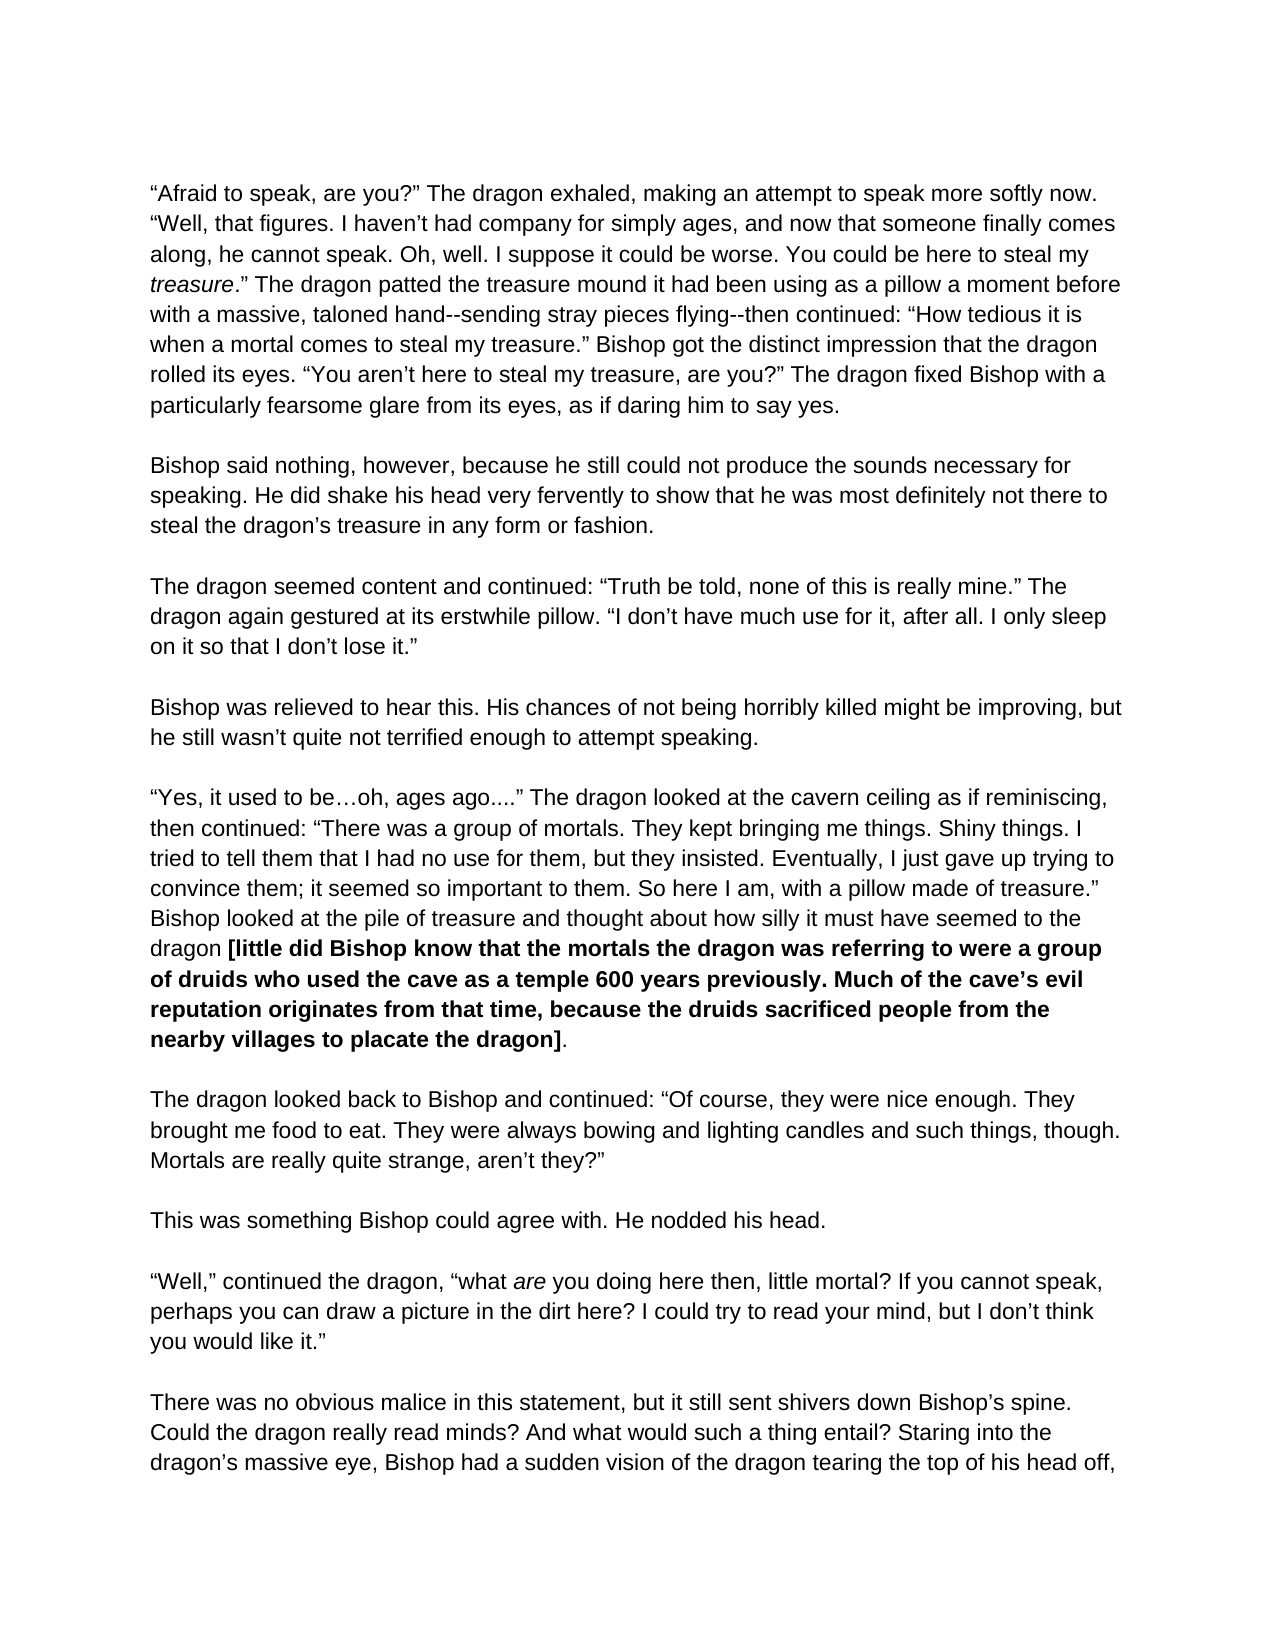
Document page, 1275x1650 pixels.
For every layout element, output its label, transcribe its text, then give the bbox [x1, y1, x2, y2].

text The dragon looked back to Bishop and continued: “Of course, they were nice enough. They brought me food to eat. They were always bowing and lighting candles and such things, though. Mortals are really quite strange, aren’t they?” [150, 1086, 1125, 1173]
text Bishop was relieved to hear this. His chances of not being horribly killed might be improving, but he still wasn’t quite not terrified enough to attempt speaking. [150, 694, 1125, 750]
text “Well,” continued the dragon, “what are you doing here then, little mortal? If you cannot speak, perhaps you can draw a picture in the dirt here? I could try to read your mind, but I don’t think you would like it.” [150, 1268, 1125, 1354]
text “Afraid to speak, are you?” The dragon exhaled, making an attempt to speak more softly now. “Well, that figures. I haven’t had company for simply ages, and now that someone finally comes along, he cannot speak. Oh, well. I suppose it could be worse. You could be here to steal my treasure.” The dragon patted the treasure mound it had been using as a pillow a moment before with a massive, taloned hand--sending stray pieces flying--then continued: “How tedious it is when a mortal comes to steal my treasure.” Bishop got the distinct impression that the dragon rolled its eyes. “You aren’t here to steal my treasure, are you?” The dragon fixed Bishop with a particularly fearsome glare from its eyes, as if daring him to say yes. [150, 180, 1125, 418]
text This was something Bishop could agree with. He nodded his head. [150, 1207, 1125, 1234]
text The dragon seemed content and continued: “Truth be told, none of this is really mine.” The dragon again gestured at its erstwhile pillow. “I don’t have much use for it, after all. I only sleep on it so that I don’t lose it.” [150, 573, 1125, 660]
text “Yes, it used to be…oh, ages ago....” The dragon looked at the cavern ceiling as if reminiscing, then continued: “There was a group of mortals. They kept bringing me things. Shiny things. I tried to tell them that I had no use for them, but they insisted. Eventually, I just gave up trying to convince them; it seemed so important to them. So here I am, with a pillow made of treasure.” Bishop looked at the pile of treasure and thought about how silly it must have seemed to the dragon [little did Bishop know that the mortals the dragon was referring to were a group of druids who used the cave as a temple 600 years previously. Much of the cave’s evil reputation originates from that time, because the druids sacrificed people from the nearby villages to placate the dragon]. [150, 784, 1125, 1052]
text There was no obvious malice in this statement, but it still sent shivers down Bishop’s spine. Could the dragon really read minds? And what would such a thing entail? Staring into the dragon’s massive eye, Bishop had a sudden vision of the dragon tearing the top of his head off, [150, 1388, 1125, 1475]
text Bishop said nothing, however, because he still could not produce the sounds necessary for speaking. He did shake his head very fervently to show that he was most definitely not there to steal the dragon’s treasure in any form or fashion. [150, 452, 1125, 539]
